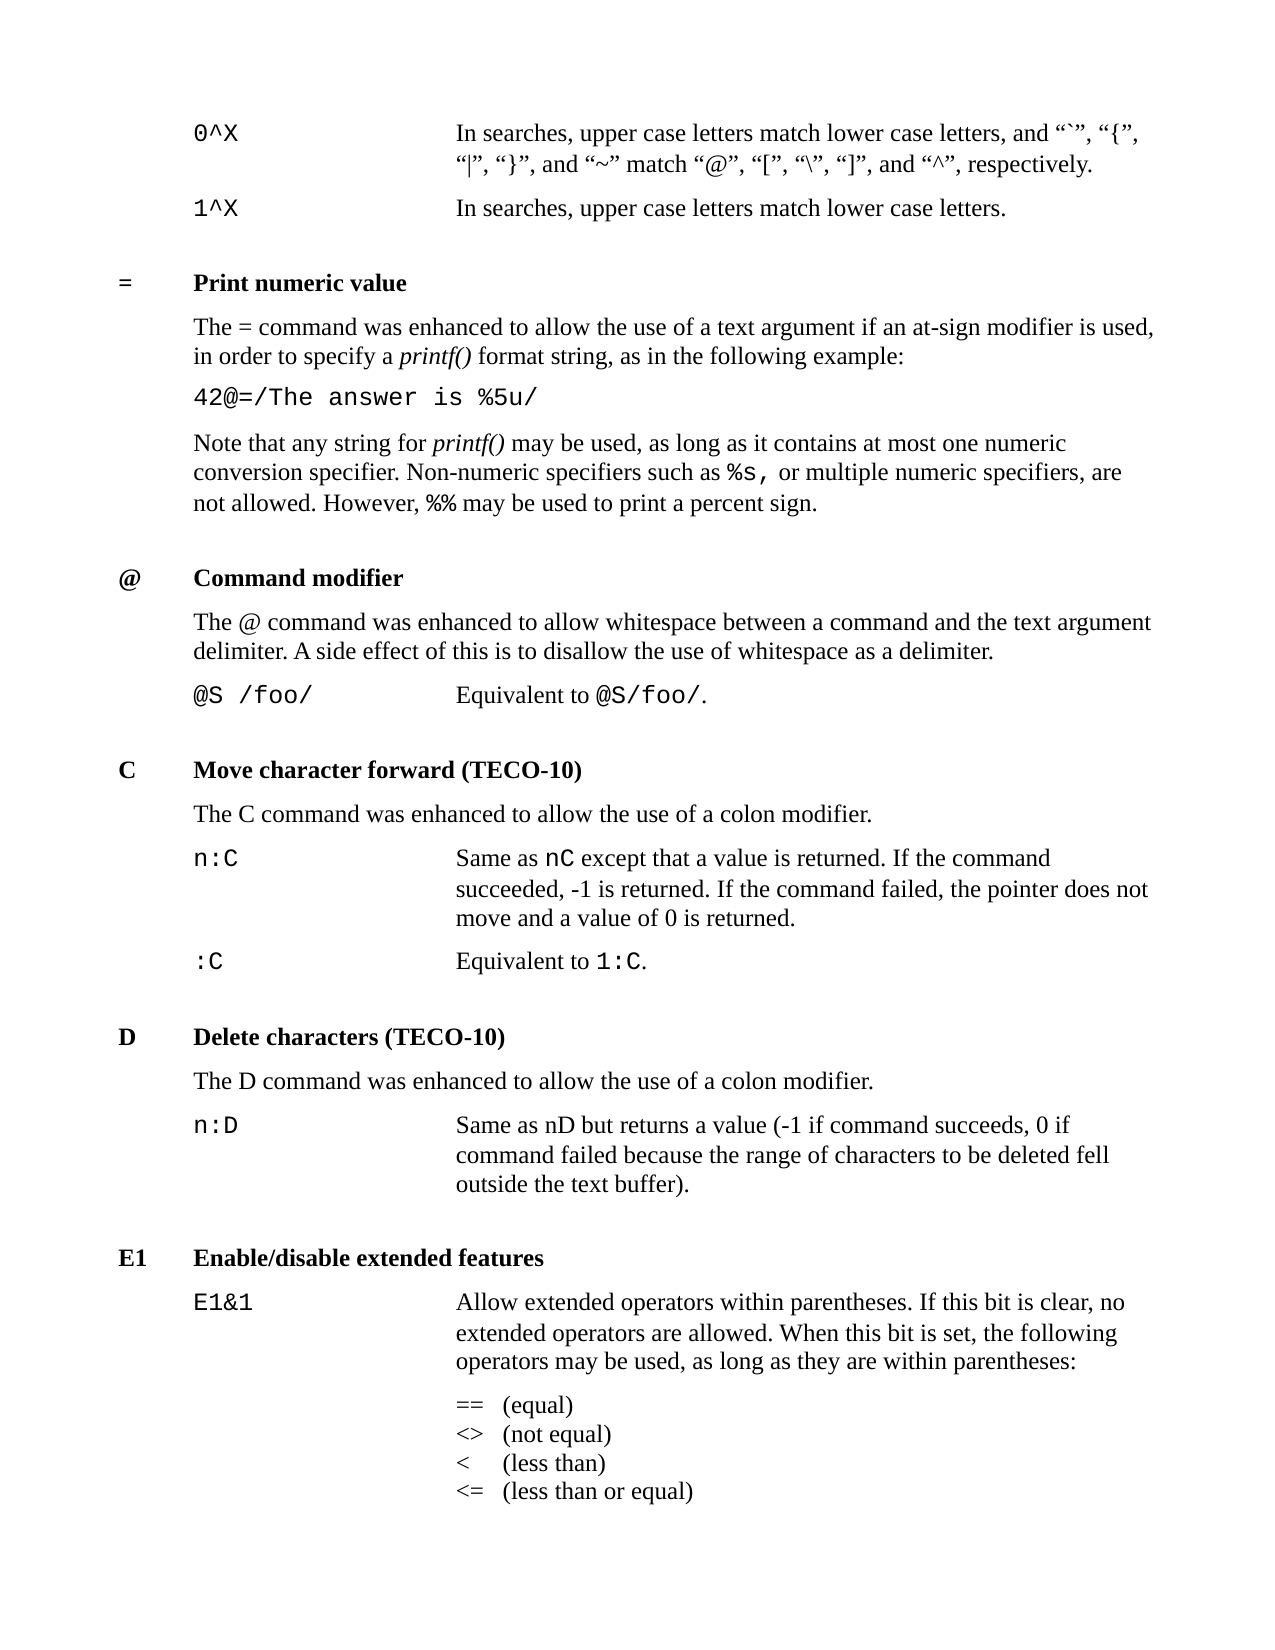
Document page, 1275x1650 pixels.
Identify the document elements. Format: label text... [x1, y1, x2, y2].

text C Move character forward (TECO-10) [118, 756, 1157, 784]
text n:D Same as nD but returns a value (-1 if command succeeds, 0 if command failed because the range of characters to be deleted fell outside the text buffer). [193, 1110, 1157, 1198]
text E1&1 Allow extended operators within parentheses. If this bit is clear, no extended operators are allowed. When this bit is set, the following operators may be used, as long as they are within parentheses: [193, 1287, 1157, 1375]
text 0^X In searches, upper case letters match lower case letters, and “`”, “{”, “|”, “}”, and “~” match “@”, “[”, “\”, “]”, and “^”, respectively. [193, 118, 1157, 178]
text = Print numeric value [118, 268, 1157, 297]
text < (less than) [456, 1448, 1157, 1476]
text The @ command was enhanced to allow whitespace between a command and the text argument delimiter. A side effect of this is to disallow the use of whitespace as a delimiter. [193, 607, 1157, 665]
text The = command was enhanced to allow the use of a text argument if an at-sign modifier is used, in order to specify a printf() format string, as in the following example: [193, 312, 1157, 370]
text The D command was enhanced to allow the use of a colon modifier. [193, 1066, 1157, 1095]
text The C command was enhanced to allow the use of a colon modifier. [193, 799, 1157, 828]
text 42@=/The answer is %5u/ [193, 385, 1157, 413]
text D Delete characters (TECO-10) [118, 1022, 1157, 1051]
text <> (not equal) [456, 1419, 1157, 1448]
text E1 Enable/disable extended features [118, 1243, 1157, 1272]
text :C Equivalent to 1:C. [193, 946, 1157, 977]
text <= (less than or equal) [456, 1476, 1157, 1505]
text Note that any string for printf() may be used, as long as it contains at most one numeric conversion specifier. Non-numeric specifiers such as %s, or multiple numeric specifiers, are not allowed. However, %% may be used to print a percent sign. [193, 428, 1157, 518]
text 1^X In searches, upper case letters match lower case letters. [193, 193, 1157, 223]
text == (equal) [456, 1390, 1157, 1419]
text n:C Same as nC except that a value is returned. If the command succeeded, -1 is returned. If the command failed, the pointer does not move and a value of 0 is returned. [193, 843, 1157, 931]
text @ Command modifier [118, 563, 1157, 592]
text @S /foo/ Equivalent to @S/foo/. [193, 680, 1157, 711]
